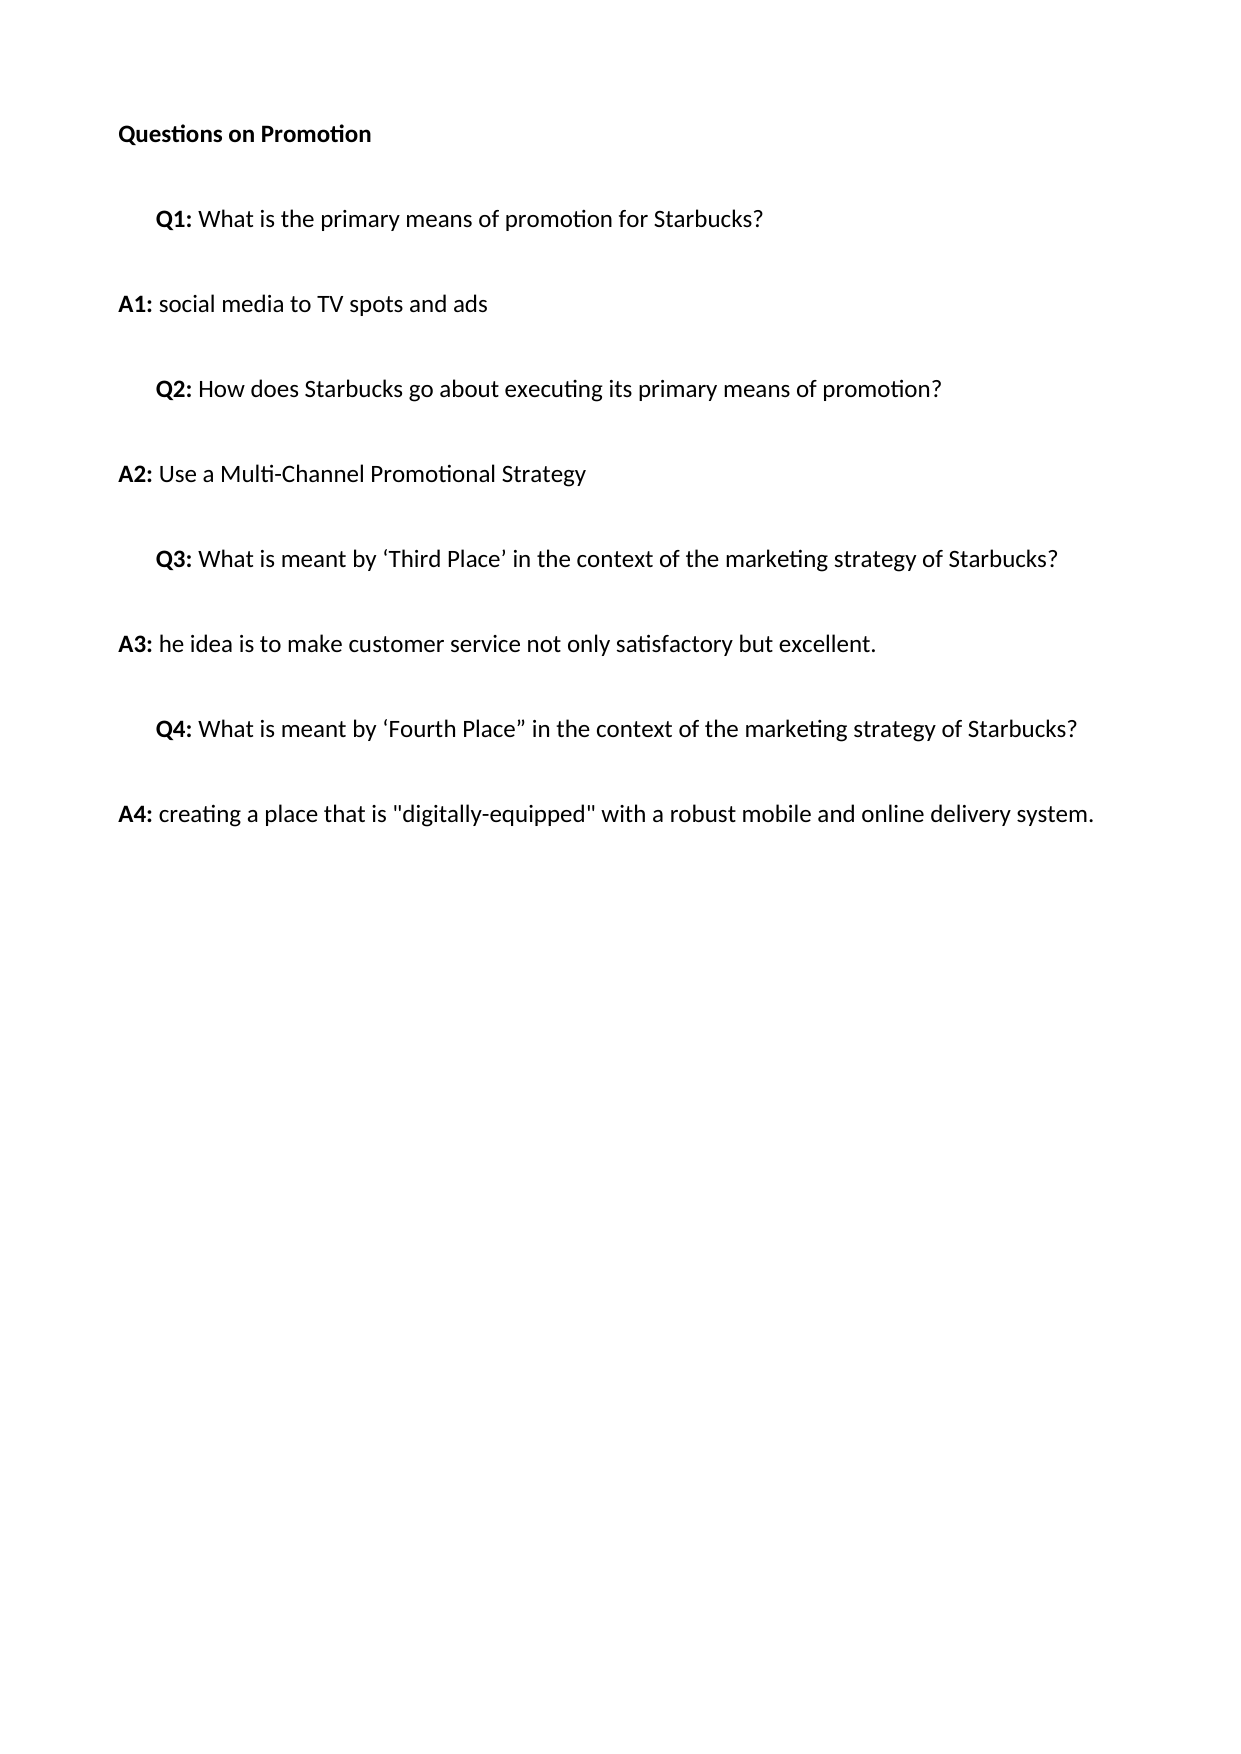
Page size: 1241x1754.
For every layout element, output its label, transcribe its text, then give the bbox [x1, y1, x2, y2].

text A4: creating a place that is "digitally-equipped" with a robust mobile and online delivery system. [118, 798, 1122, 829]
text Q1: What is the primary means of promotion for Starbucks? [156, 203, 1122, 234]
text Questions on Promotion [118, 118, 1122, 149]
text A3: he idea is to make customer service not only satisfactory but excellent. [118, 628, 1122, 659]
text A1: social media to TV spots and ads [118, 288, 1122, 319]
text A2: Use a Multi-Channel Promotional Strategy [118, 458, 1122, 489]
text Q2: How does Starbucks go about executing its primary means of promotion? [156, 373, 1122, 404]
text Q3: What is meant by ‘Third Place’ in the context of the marketing strategy of Starbucks? [156, 543, 1122, 574]
text Q4: What is meant by ‘Fourth Place” in the context of the marketing strategy of Starbucks? [156, 713, 1122, 744]
